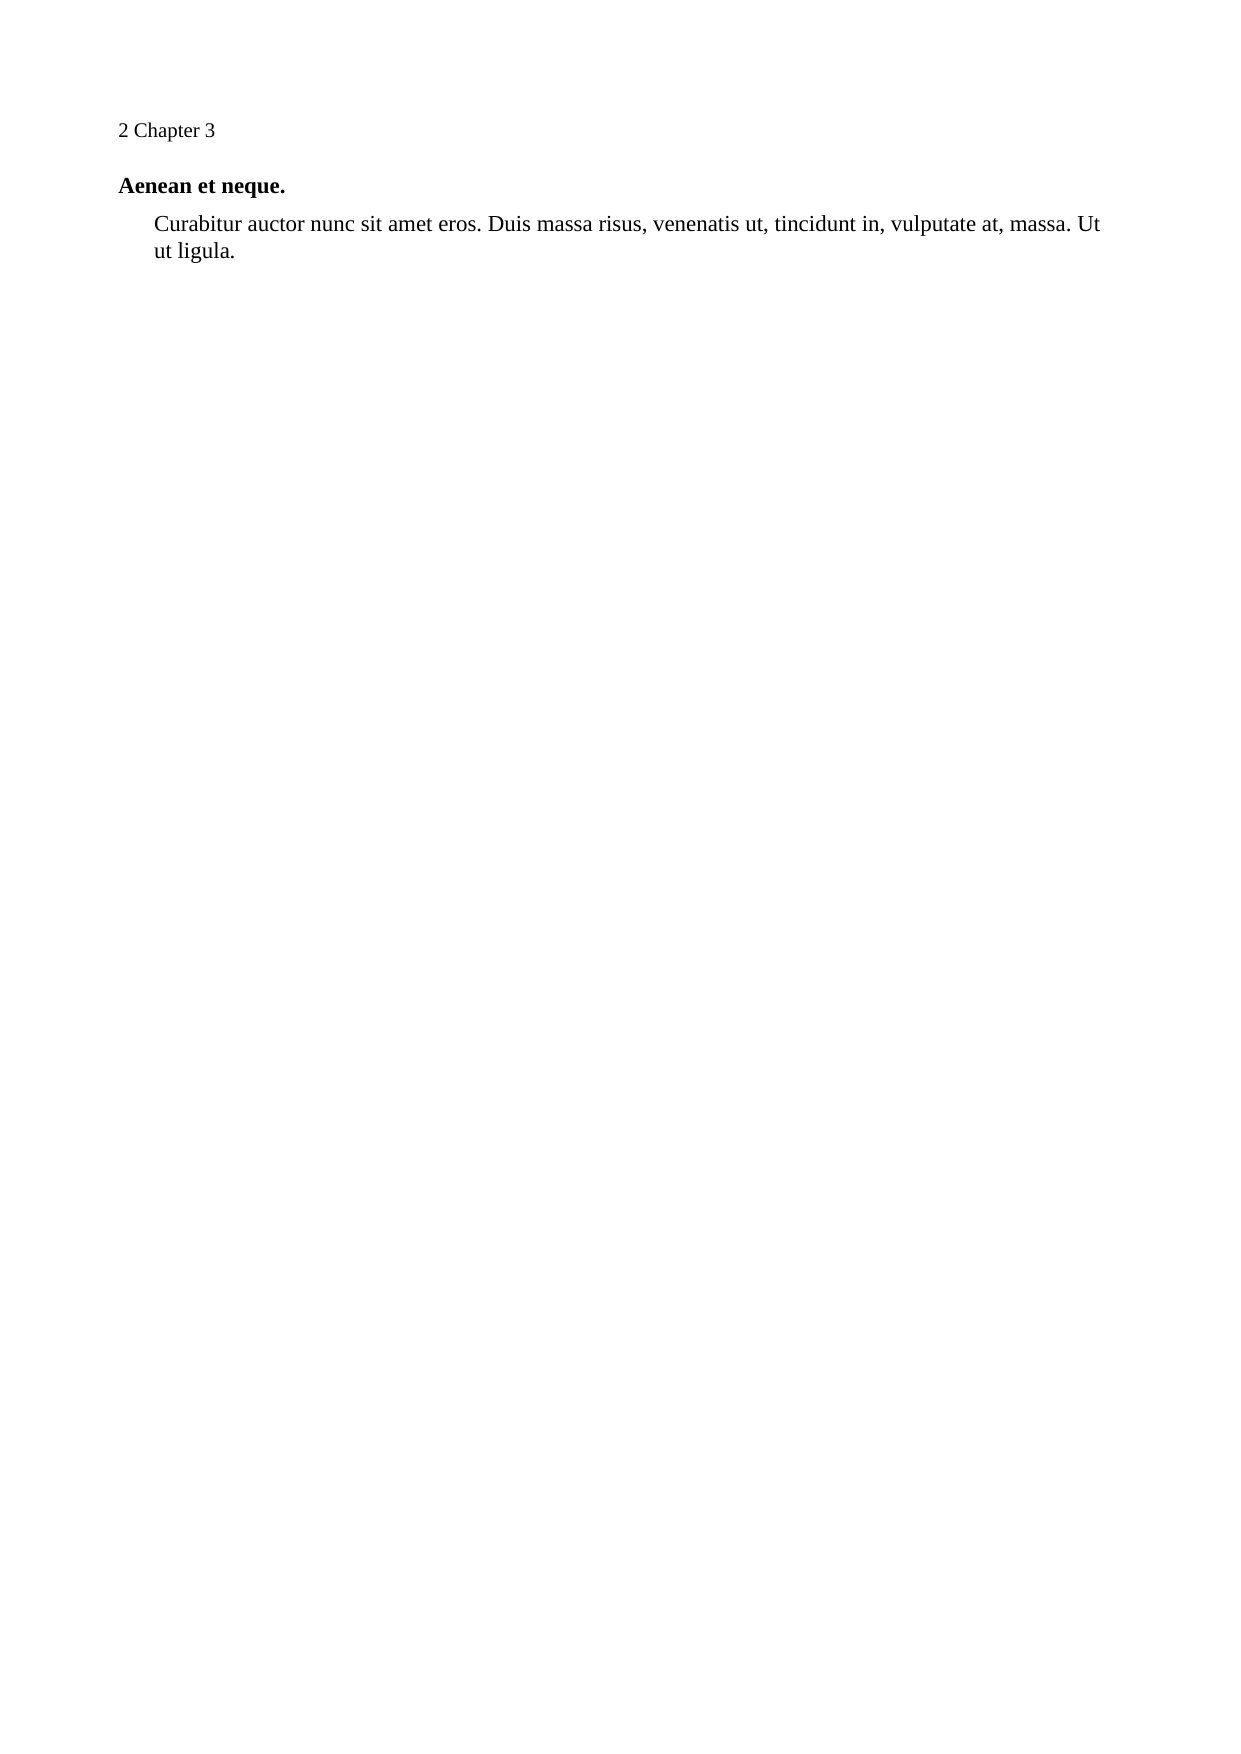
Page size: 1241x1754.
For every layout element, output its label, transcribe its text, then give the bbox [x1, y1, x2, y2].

text Curabitur auctor nunc sit amet eros. Duis massa risus, venenatis ut, tincidunt in, vulputate at, massa. Ut ut ligula. [154, 210, 1122, 263]
text Aenean et neque. [118, 172, 1122, 198]
